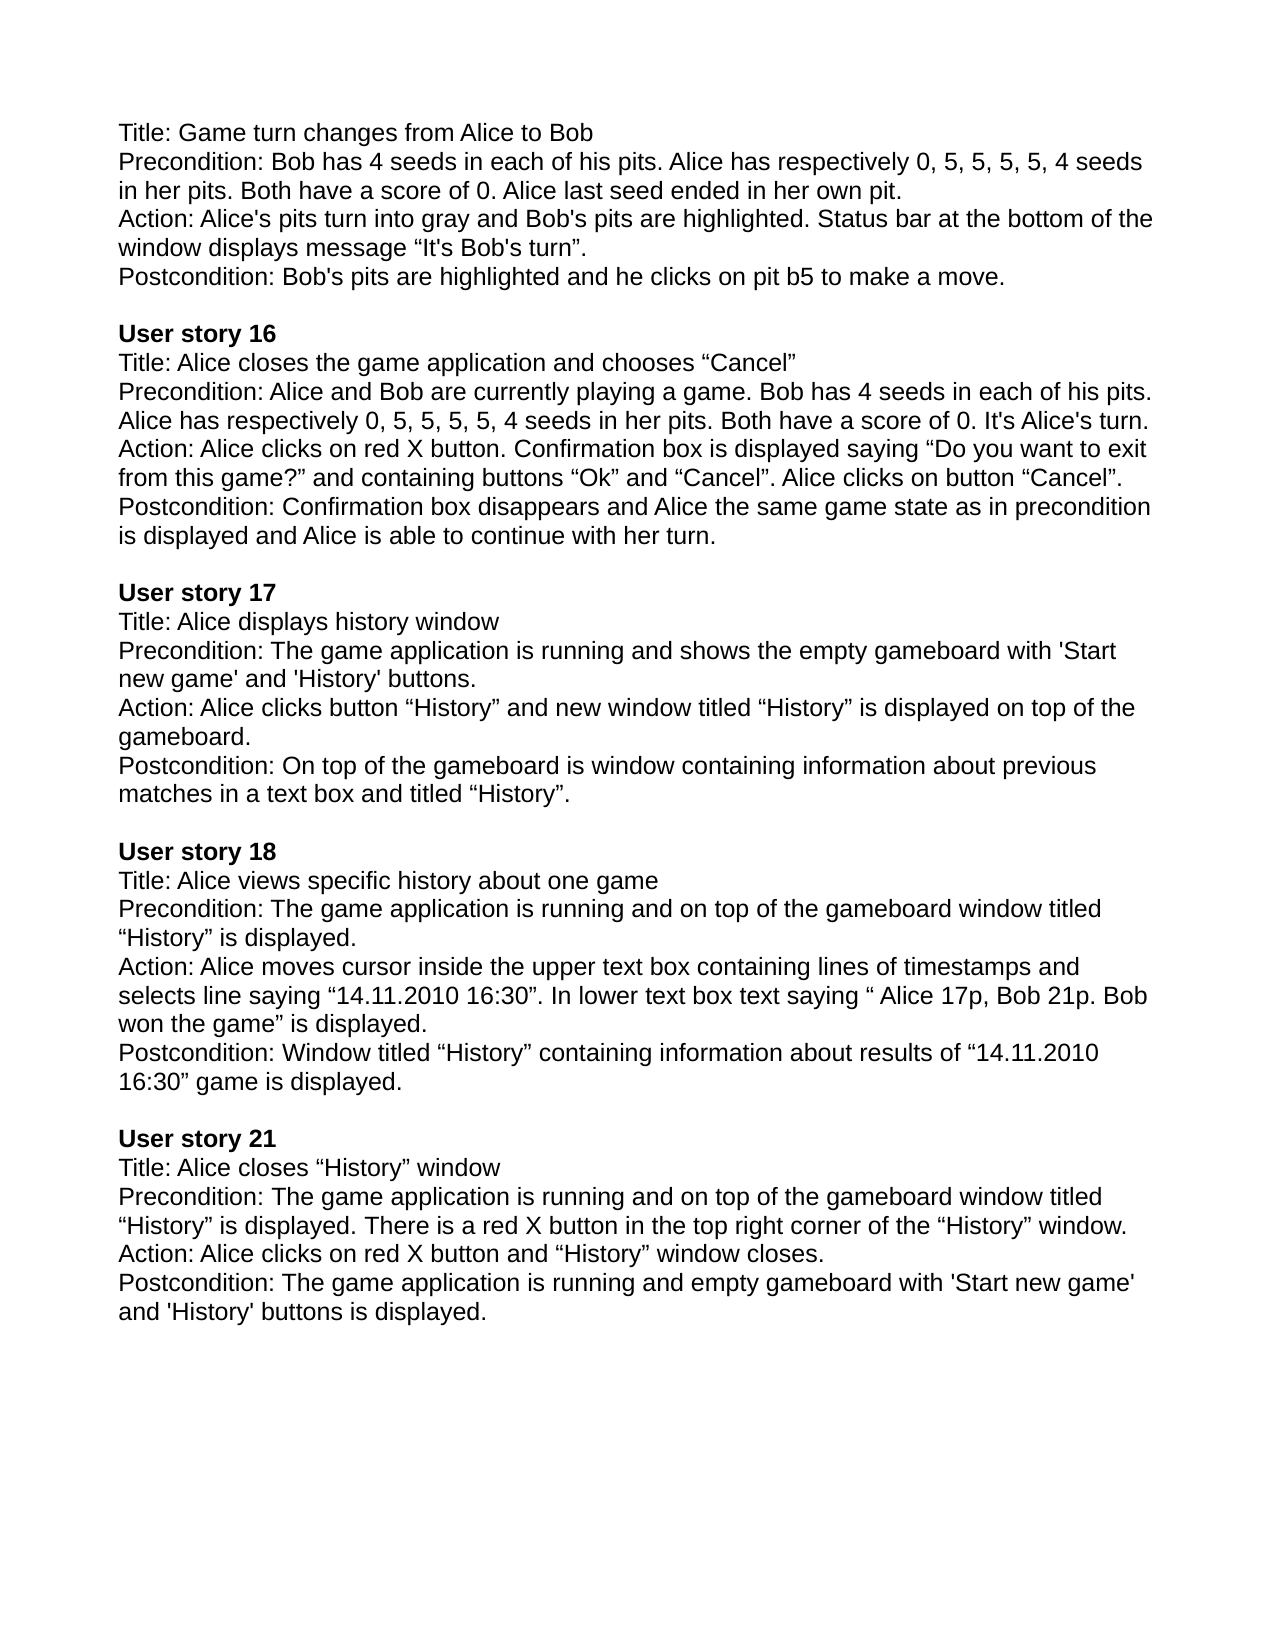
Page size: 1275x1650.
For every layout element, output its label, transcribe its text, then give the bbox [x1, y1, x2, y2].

text Postcondition: Bob's pits are highlighted and he clicks on pit b5 to make a move. [118, 262, 1157, 291]
text Title: Alice closes the game application and chooses “Cancel” [118, 348, 1157, 377]
text Title: Alice views specific history about one game [118, 866, 1157, 894]
text User story 17 [118, 578, 1157, 607]
text User story 18 [118, 837, 1157, 866]
text Title: Game turn changes from Alice to Bob [118, 118, 1157, 147]
text Action: Alice's pits turn into gray and Bob's pits are highlighted. Status bar at the bottom of the window displays message “It's Bob's turn”. [118, 204, 1157, 262]
text Postcondition: The game application is running and empty gameboard with 'Start new game' and 'History' buttons is displayed. [118, 1268, 1157, 1326]
text Action: Alice clicks on red X button and “History” window closes. [118, 1239, 1157, 1268]
text Title: Alice displays history window [118, 607, 1157, 636]
text Precondition: The game application is running and shows the empty gameboard with 'Start new game' and 'History' buttons. [118, 636, 1157, 693]
text User story 16 [118, 319, 1157, 348]
text Precondition: Bob has 4 seeds in each of his pits. Alice has respectively 0, 5, 5, 5, 5, 4 seeds in her pits. Both have a score of 0. Alice last seed ended in her own pit. [118, 147, 1157, 204]
text Action: Alice clicks button “History” and new window titled “History” is displayed on top of the gameboard. [118, 693, 1157, 751]
text Action: Alice moves cursor inside the upper text box containing lines of timestamps and selects line saying “14.11.2010 16:30”. In lower text box text saying “ Alice 17p, Bob 21p. Bob won the game” is displayed. [118, 952, 1157, 1038]
text Precondition: The game application is running and on top of the gameboard window titled “History” is displayed. [118, 894, 1157, 952]
text Precondition: The game application is running and on top of the gameboard window titled “History” is displayed. There is a red X button in the top right corner of the “History” window. [118, 1182, 1157, 1239]
text Postcondition: On top of the gameboard is window containing information about previous matches in a text box and titled “History”. [118, 751, 1157, 808]
text User story 21 [118, 1124, 1157, 1153]
text Postcondition: Window titled “History” containing information about results of “14.11.2010 16:30” game is displayed. [118, 1038, 1157, 1096]
text Postcondition: Confirmation box disappears and Alice the same game state as in precondition is displayed and Alice is able to continue with her turn. [118, 492, 1157, 549]
text Title: Alice closes “History” window [118, 1153, 1157, 1182]
text Precondition: Alice and Bob are currently playing a game. Bob has 4 seeds in each of his pits. Alice has respectively 0, 5, 5, 5, 5, 4 seeds in her pits. Both have a score of 0. It's Alice's turn. [118, 377, 1157, 434]
text Action: Alice clicks on red X button. Confirmation box is displayed saying “Do you want to exit from this game?” and containing buttons “Ok” and “Cancel”. Alice clicks on button “Cancel”. [118, 434, 1157, 492]
